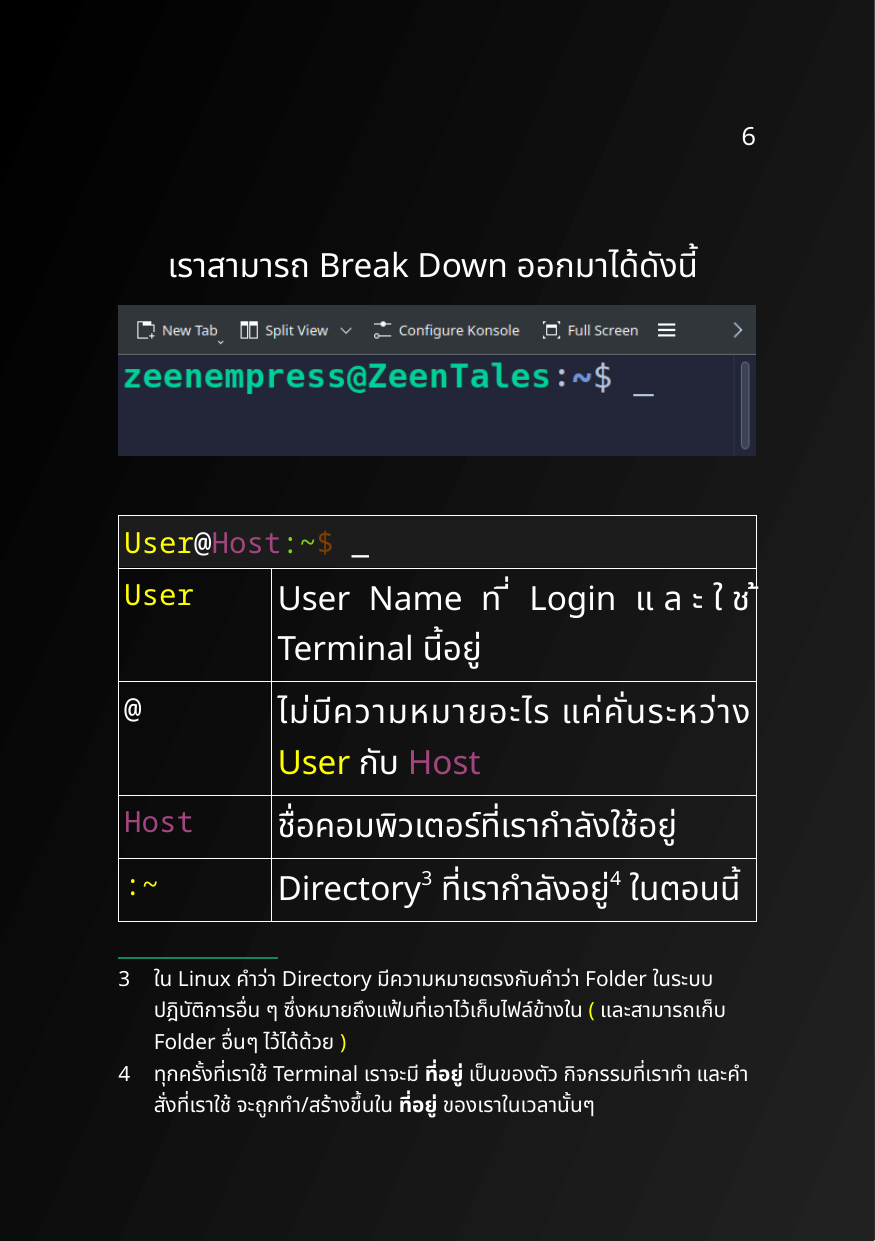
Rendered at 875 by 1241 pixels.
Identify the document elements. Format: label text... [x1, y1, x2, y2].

picture [118, 305, 756, 456]
table_cell ไม่มีความหมายอะไร แค่คั่นระหว่าง User กับ Host [272, 682, 756, 795]
text เราสามารถ Break Down ออกมาได้ดังนี้ [118, 242, 756, 292]
table_cell Host [119, 796, 271, 858]
table_cell :~ [119, 859, 271, 921]
table_cell User [119, 569, 271, 681]
table_cell Directory ที่เรากำลังอยู่ ในตอนนี้ [272, 859, 756, 921]
table_header User@Host:~$ _ [119, 516, 756, 567]
table_cell @ [119, 682, 271, 795]
table_cell User Name ที่ Login และใช้ Terminal นี้อยู่ [272, 569, 756, 681]
table_cell ชื่อคอมพิวเตอร์ที่เรากำลังใช้อยู่ [272, 796, 756, 858]
